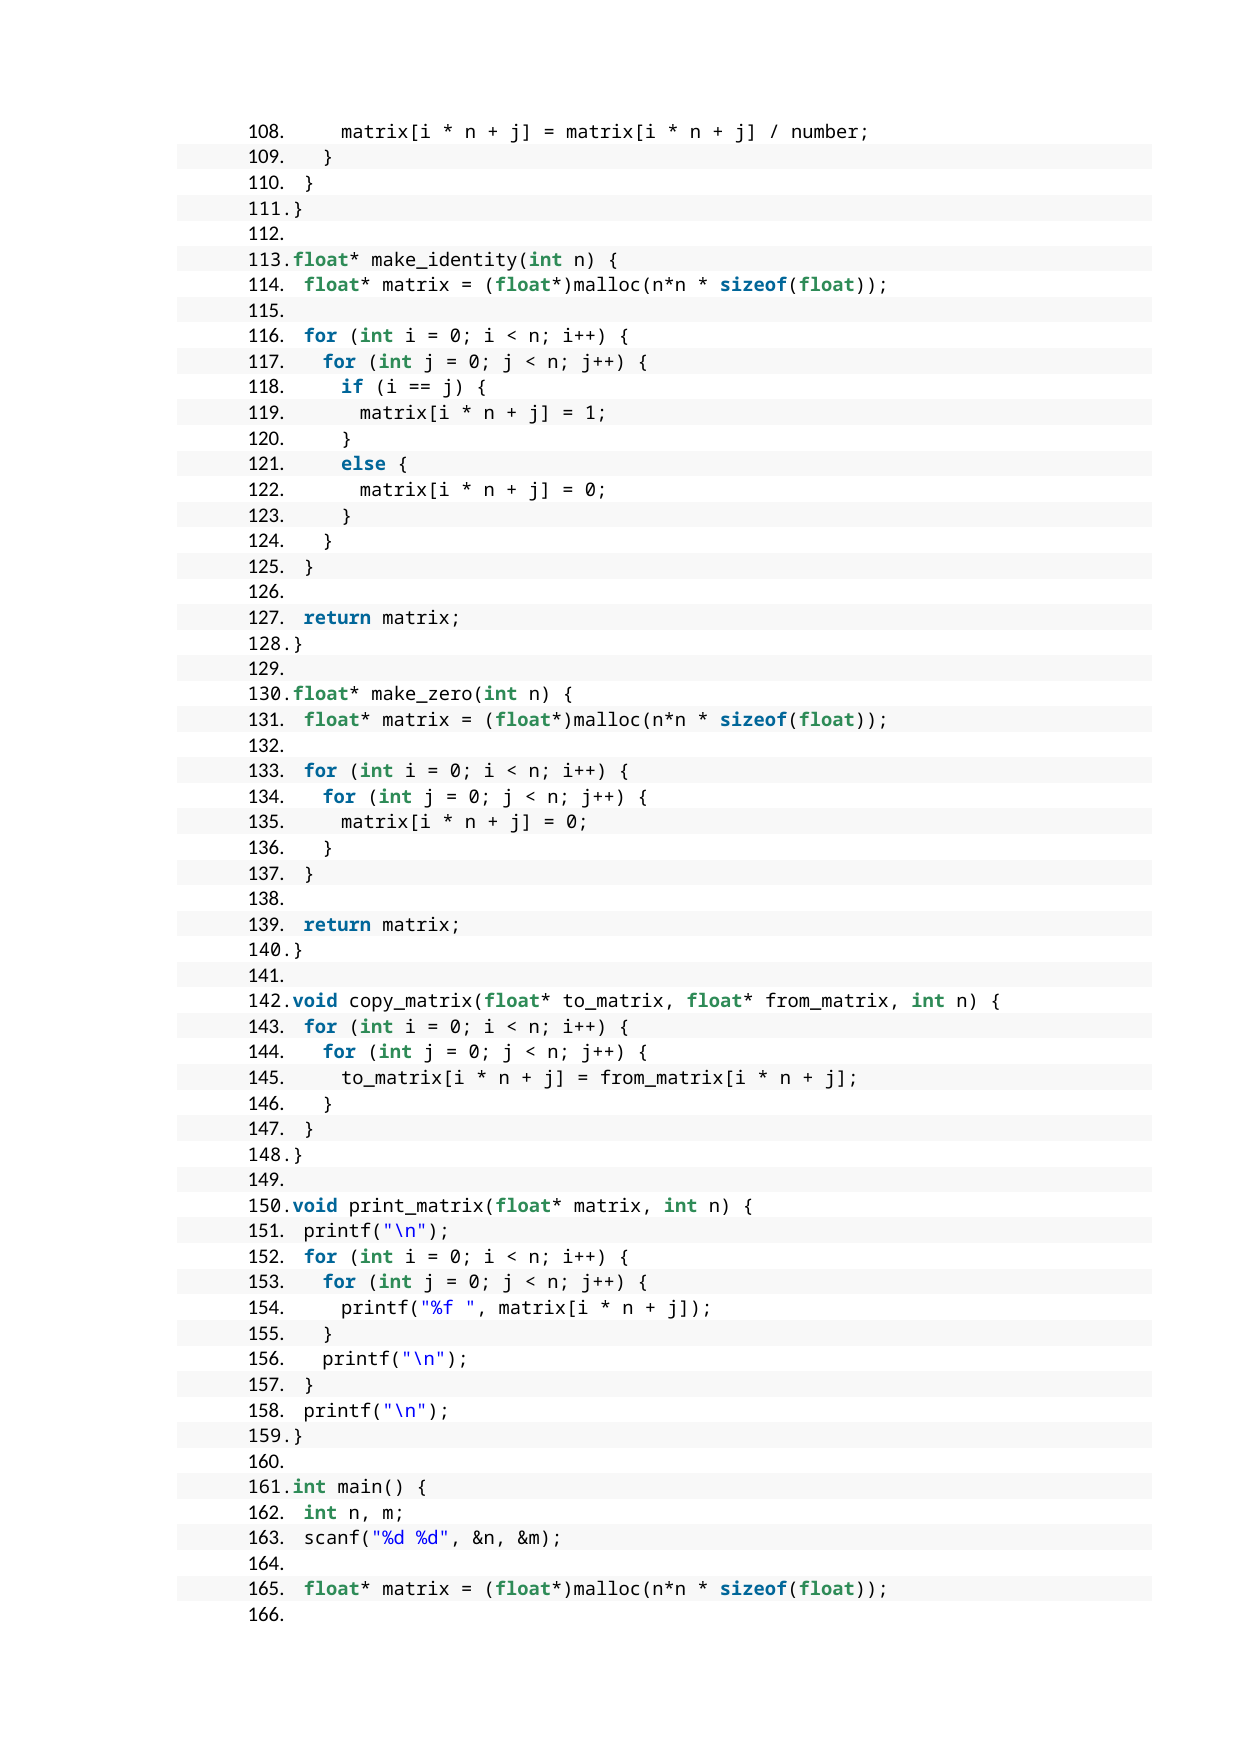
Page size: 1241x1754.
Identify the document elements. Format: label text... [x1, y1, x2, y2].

list } [177, 1320, 1152, 1346]
list } [177, 1141, 1152, 1167]
list for (int j = 0; j < n; j++) { [177, 1038, 1152, 1064]
list for (int j = 0; j < n; j++) { [177, 1269, 1152, 1294]
list } [177, 1090, 1152, 1115]
list matrix[i * n + j] = 0; [177, 808, 1152, 834]
list } [177, 936, 1152, 962]
list for (int i = 0; i < n; i++) { [177, 322, 1152, 348]
list } [177, 630, 1152, 655]
list printf("\n"); [177, 1397, 1152, 1422]
list printf("\n"); [177, 1346, 1152, 1371]
list } [177, 834, 1152, 860]
list for (int i = 0; i < n; i++) { [177, 1243, 1152, 1269]
list else { [177, 451, 1152, 476]
list matrix[i * n + j] = 0; [177, 476, 1152, 502]
list if (i == j) { [177, 374, 1152, 399]
list for (int j = 0; j < n; j++) { [177, 348, 1152, 374]
list } [177, 1371, 1152, 1397]
list } [177, 144, 1152, 169]
list int n, m; [177, 1499, 1152, 1524]
list } [177, 527, 1152, 553]
list float* make_zero(int n) { [177, 681, 1152, 706]
list } [177, 1115, 1152, 1141]
list int main() { [177, 1473, 1152, 1499]
list to_matrix[i * n + j] = from_matrix[i * n + j]; [177, 1064, 1152, 1090]
list } [177, 502, 1152, 527]
list float* matrix = (float*)malloc(n*n * sizeof(float)); [177, 1576, 1152, 1601]
list return matrix; [177, 911, 1152, 936]
list matrix[i * n + j] = matrix[i * n + j] / number; [177, 118, 1152, 144]
list } [177, 425, 1152, 451]
list for (int j = 0; j < n; j++) { [177, 783, 1152, 808]
list for (int i = 0; i < n; i++) { [177, 1013, 1152, 1038]
list float* matrix = (float*)malloc(n*n * sizeof(float)); [177, 706, 1152, 732]
list void copy_matrix(float* to_matrix, float* from_matrix, int n) { [177, 987, 1152, 1013]
list scanf("%d %d", &n, &m); [177, 1524, 1152, 1550]
list return matrix; [177, 604, 1152, 630]
list } [177, 195, 1152, 221]
list for (int i = 0; i < n; i++) { [177, 757, 1152, 783]
list float* matrix = (float*)malloc(n*n * sizeof(float)); [177, 271, 1152, 297]
list float* make_identity(int n) { [177, 246, 1152, 271]
list matrix[i * n + j] = 1; [177, 399, 1152, 425]
list void print_matrix(float* matrix, int n) { [177, 1192, 1152, 1217]
list printf("%f ", matrix[i * n + j]); [177, 1294, 1152, 1320]
list } [177, 1422, 1152, 1448]
list } [177, 169, 1152, 195]
list printf("\n"); [177, 1217, 1152, 1243]
list } [177, 553, 1152, 579]
list } [177, 860, 1152, 885]
